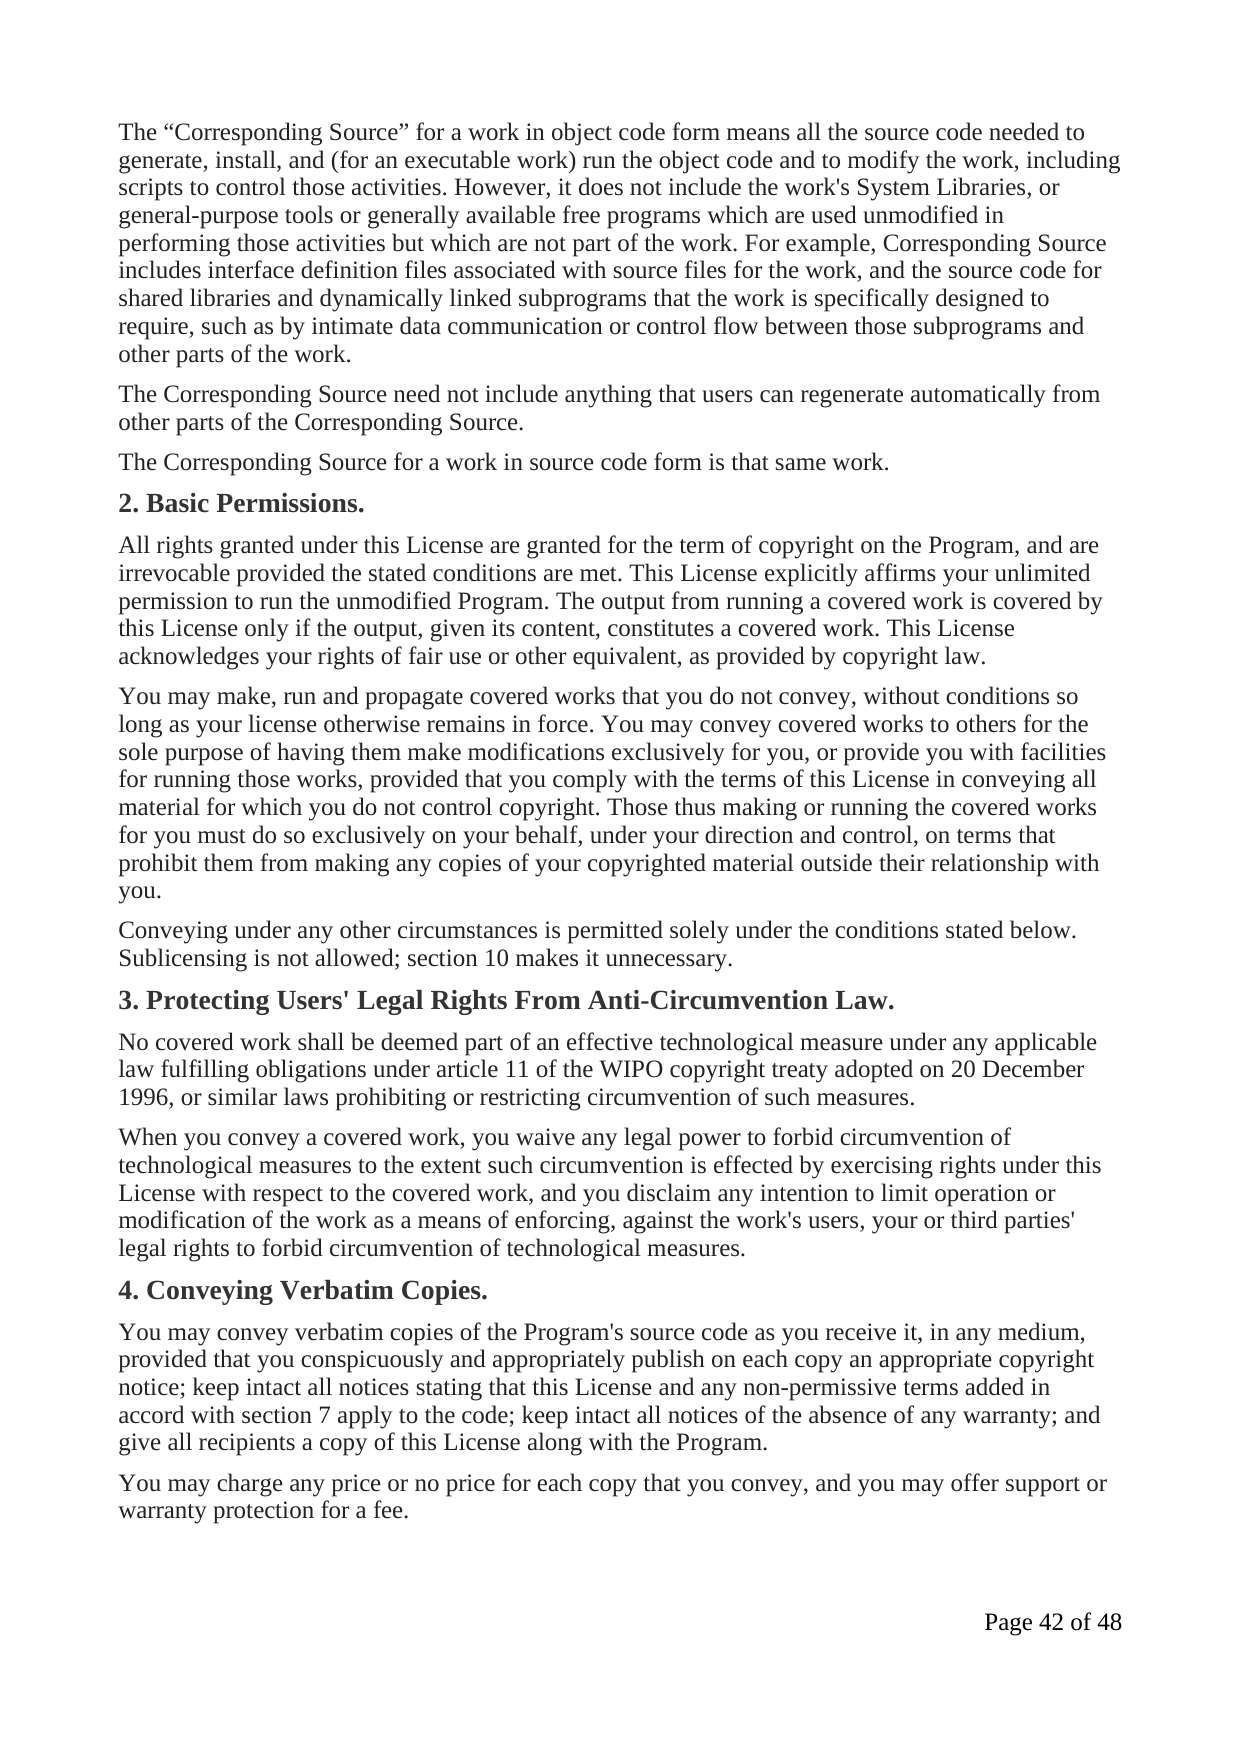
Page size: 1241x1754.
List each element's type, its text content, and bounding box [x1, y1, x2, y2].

text When you convey a covered work, you waive any legal power to forbid circumvention of technological measures to the extent such circumvention is effected by exercising rights under this License with respect to the covered work, and you disclaim any intention to limit operation or modification of the work as a means of enforcing, against the work's users, your or third parties' legal rights to forbid circumvention of technological measures. [118, 1123, 1122, 1262]
text The Corresponding Source for a work in source code form is that same work. [118, 448, 1122, 476]
text You may convey verbatim copies of the Program's source code as you receive it, in any medium, provided that you conspicuously and appropriately publish on each copy an appropriate copyright notice; keep intact all notices stating that this License and any non-permissive terms added in accord with section 7 apply to the code; keep intact all notices of the absence of any warranty; and give all recipients a copy of this License along with the Program. [118, 1318, 1122, 1456]
subtitle 3. Protecting Users' Legal Rights From Anti-Circumvention Law. [118, 984, 1122, 1015]
text You may charge any price or no price for each copy that you convey, and you may offer support or warranty protection for a fee. [118, 1469, 1122, 1524]
subtitle 2. Basic Permissions. [118, 488, 1122, 519]
text All rights granted under this License are granted for the term of copyright on the Program, and are irrevocable provided the stated conditions are met. This License explicitly affirms your unlimited permission to run the unmodified Program. The output from running a covered work is covered by this License only if the output, given its content, constitutes a covered work. This License acknowledges your rights of fair use or other equivalent, as provided by copyright law. [118, 531, 1122, 670]
text Conveying under any other circumstances is permitted solely under the conditions stated below. Sublicensing is not allowed; section 10 makes it unnecessary. [118, 917, 1122, 972]
text The “Corresponding Source” for a work in object code form means all the source code needed to generate, install, and (for an executable work) run the object code and to modify the work, including scripts to control those activities. However, it does not include the work's System Libraries, or general-purpose tools or generally available free programs which are used unmodified in performing those activities but which are not part of the work. For example, Corresponding Source includes interface definition files associated with source files for the work, and the source code for shared libraries and dynamically linked subprograms that the work is specifically designed to require, such as by intimate data communication or control flow between those subprograms and other parts of the work. [118, 118, 1122, 367]
text No covered work shall be deemed part of an effective technological measure under any applicable law fulfilling obligations under article 11 of the WIPO copyright treaty adopted on 20 December 1996, or similar laws prohibiting or restricting circumvention of such measures. [118, 1028, 1122, 1111]
text The Corresponding Source need not include anything that users can regenerate automatically from other parts of the Corresponding Source. [118, 380, 1122, 435]
subtitle 4. Conveying Verbatim Copies. [118, 1274, 1122, 1305]
text You may make, run and propagate covered works that you do not convey, without conditions so long as your license otherwise remains in force. You may convey covered works to others for the sole purpose of having them make modifications exclusively for you, or provide you with facilities for running those works, provided that you comply with the terms of this License in conveying all material for which you do not control copyright. Those thus making or running the covered works for you must do so exclusively on your behalf, under your direction and control, on terms that prohibit them from making any copies of your copyrighted material outside their relationship with you. [118, 682, 1122, 904]
